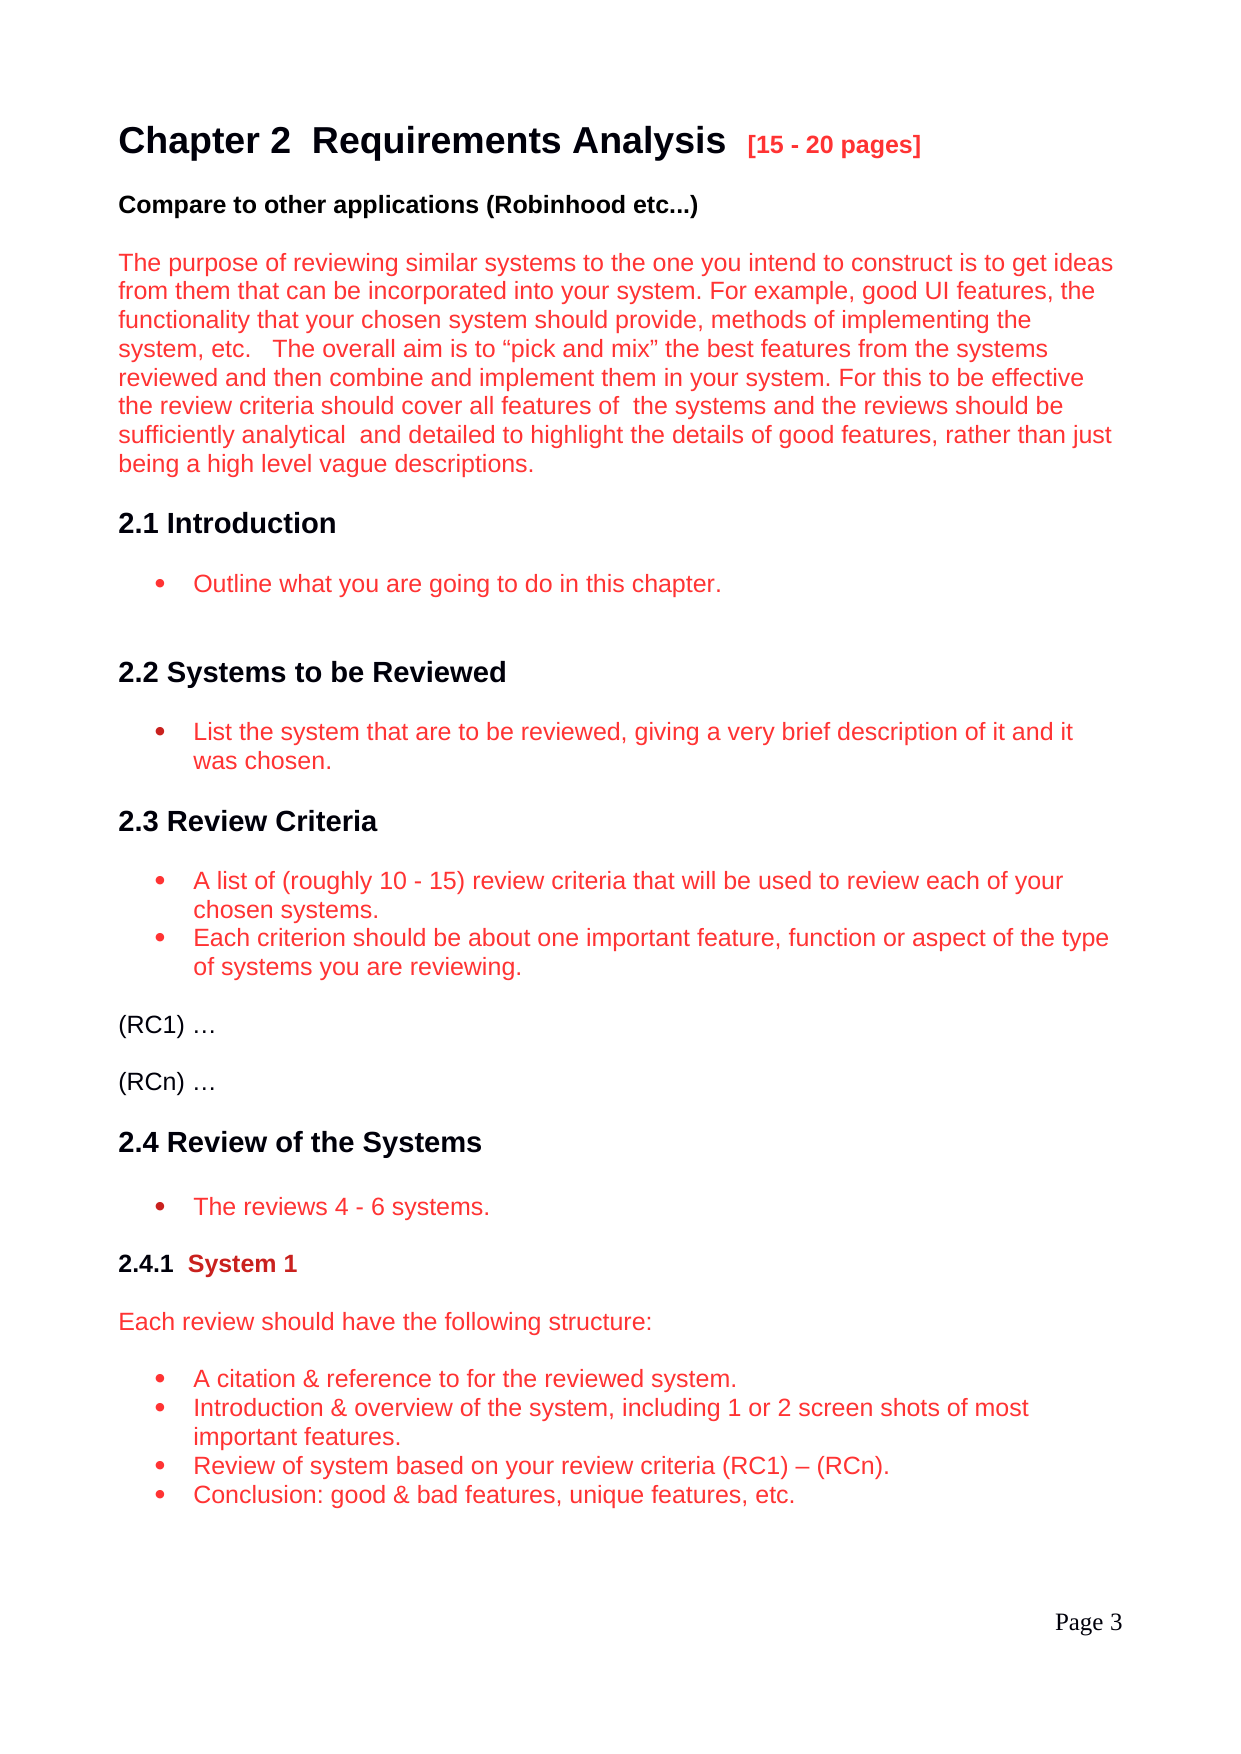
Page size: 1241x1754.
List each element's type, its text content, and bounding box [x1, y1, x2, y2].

list A citation & reference to for the reviewed system. [156, 1364, 1122, 1393]
list The reviews 4 - 6 systems. [156, 1192, 1122, 1221]
list Introduction & overview of the system, including 1 or 2 screen shots of most important features. [156, 1393, 1122, 1451]
text The purpose of reviewing similar systems to the one you intend to construct is to get ideas from them that can be incorporated into your system. For example, good UI features, the functionality that your chosen system should provide, methods of implementing the system, etc. The overall aim is to “pick and mix” the best features from the systems reviewed and then combine and implement them in your system. For this to be effective the review criteria should cover all features of the systems and the reviews should be sufficiently analytical and detailed to highlight the details of good features, rather than just being a high level vague descriptions. [118, 247, 1122, 477]
text (RCn) … [118, 1067, 1122, 1096]
text (RC1) … [118, 1010, 1122, 1038]
text 2.2 Systems to be Reviewed [118, 655, 1122, 688]
text 2.1 Introduction [118, 506, 1122, 540]
list Outline what you are going to do in this chapter. [156, 568, 1122, 597]
text 2.3 Review Criteria [118, 803, 1122, 837]
text Chapter 2 Requirements Analysis [15 - 20 pages] [118, 118, 1122, 161]
list Conclusion: good & bad features, unique features, etc. [156, 1480, 1122, 1509]
text 2.4 Review of the Systems [118, 1125, 1122, 1158]
list Review of system based on your review criteria (RC1) – (RCn). [156, 1451, 1122, 1480]
list A list of (roughly 10 - 15) review criteria that will be used to review each of your chosen systems. [156, 866, 1122, 923]
text Each review should have the following structure: [118, 1307, 1122, 1336]
text 2.4.1 System 1 [118, 1249, 1122, 1278]
list List the system that are to be reviewed, giving a very brief description of it and it was chosen. [156, 717, 1122, 775]
text Compare to other applications (Robinhood etc...) [118, 190, 1122, 219]
list Each criterion should be about one important feature, function or aspect of the type of systems you are reviewing. [156, 923, 1122, 981]
